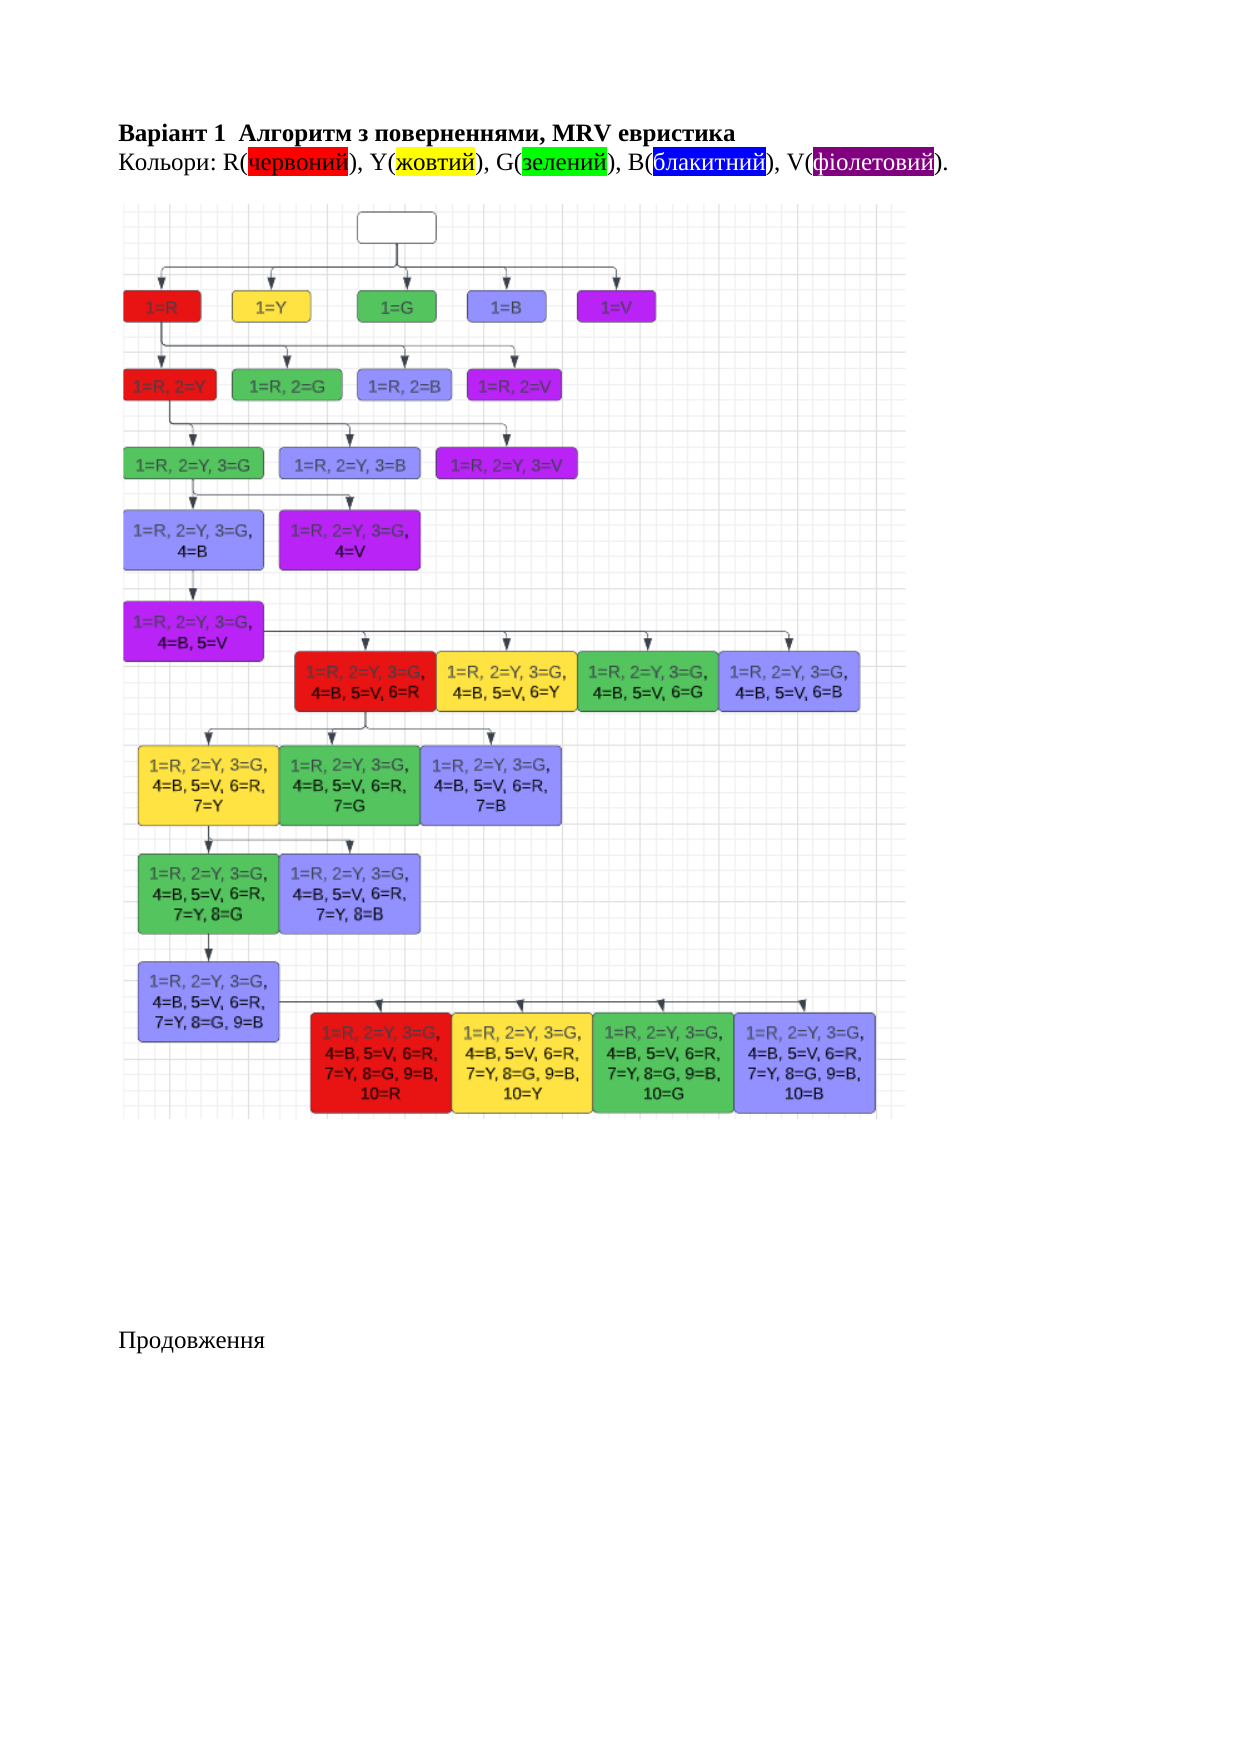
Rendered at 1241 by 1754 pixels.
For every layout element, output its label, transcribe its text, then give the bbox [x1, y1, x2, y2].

text Варіант 1 Алгоритм з поверненнями, MRV евристика [118, 118, 1122, 147]
text Продовження [118, 1326, 1122, 1354]
text Кольори: R(червоний), Y(жовтий), G(зелений), B(блакитний), V(фіолетовий). [118, 147, 1122, 176]
picture [123, 204, 906, 1119]
